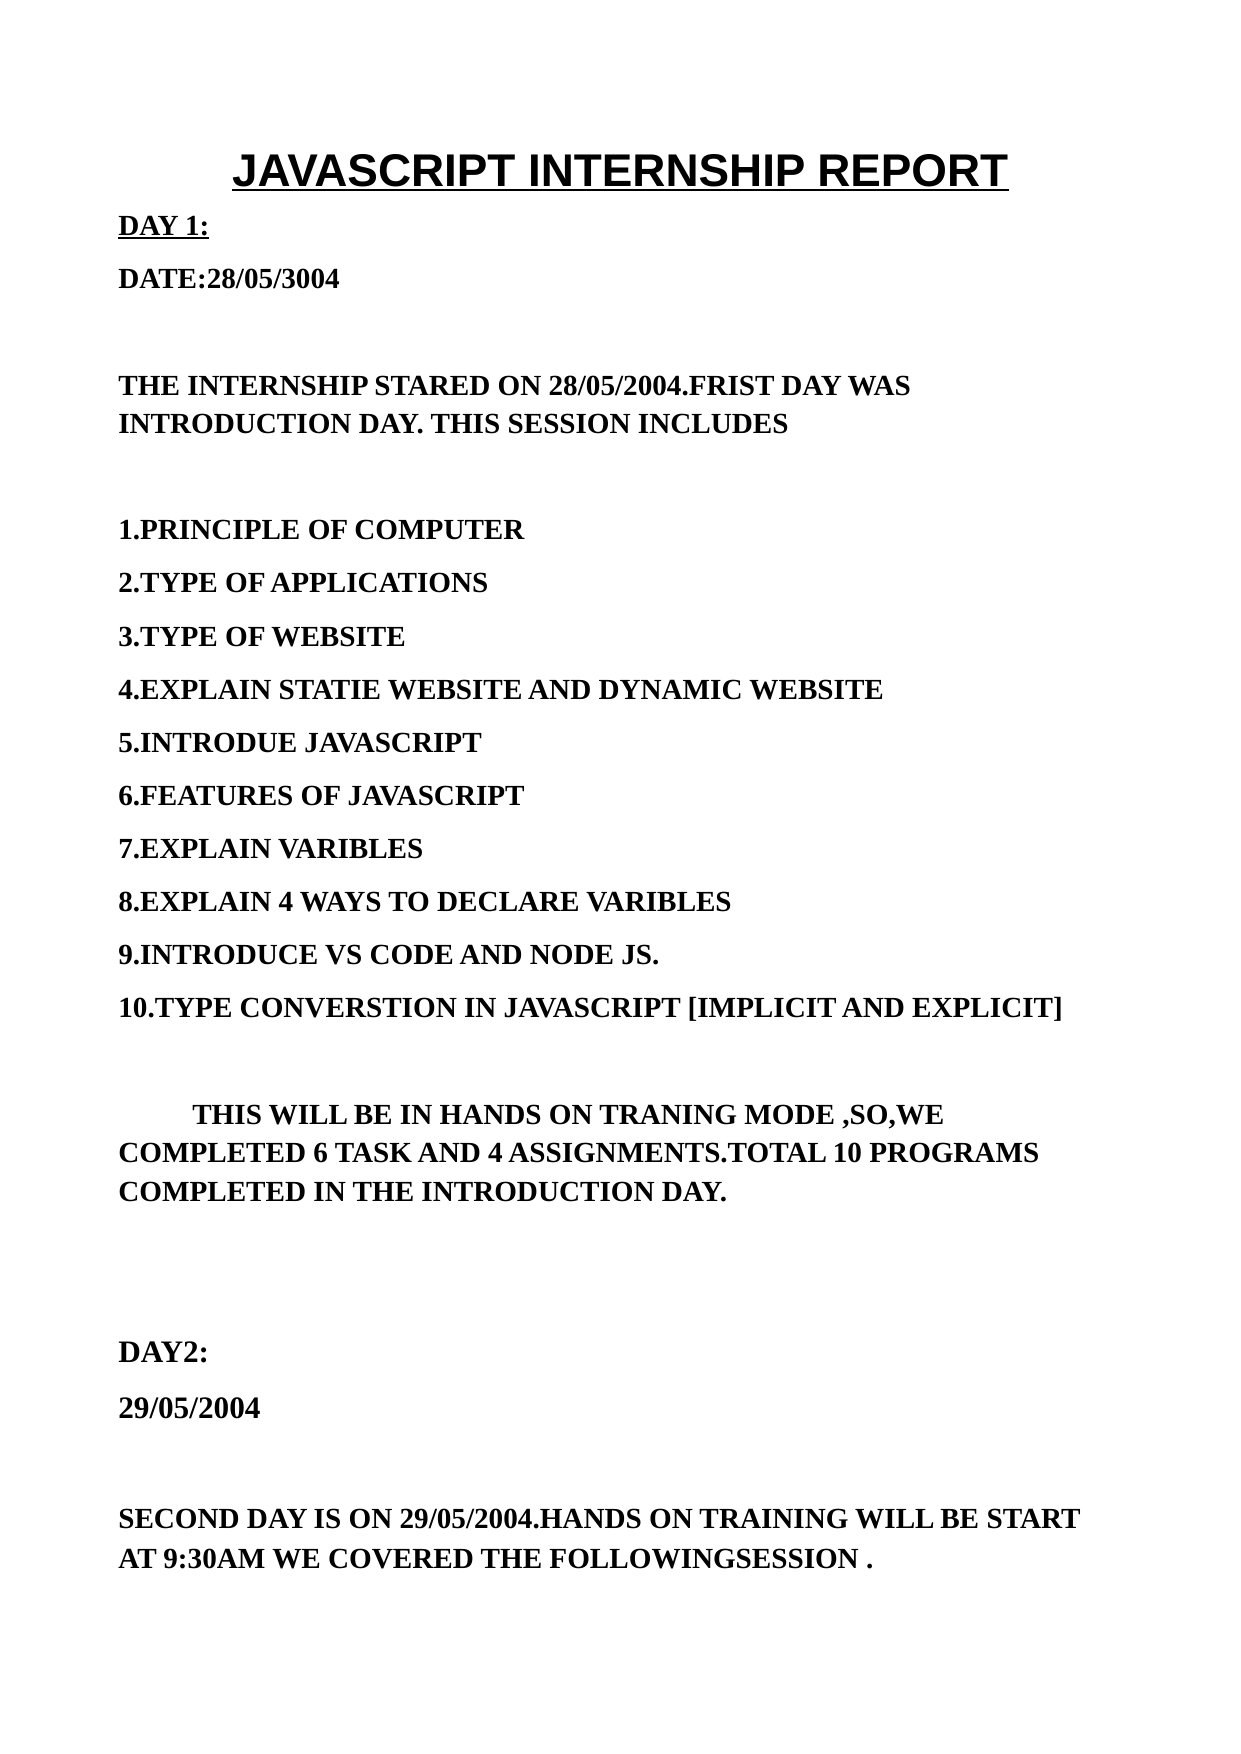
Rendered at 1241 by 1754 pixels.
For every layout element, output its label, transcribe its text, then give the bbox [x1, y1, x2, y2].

text 3.TYPE OF WEBSITE [118, 619, 1122, 652]
title JAVASCRIPT INTERNSHIP REPORT [118, 143, 1122, 196]
text DATE:28/05/3004 [118, 261, 1122, 295]
text 6.FEATURES OF JAVASCRIPT [118, 778, 1122, 812]
text 2.TYPE OF APPLICATIONS [118, 566, 1122, 599]
text 4.EXPLAIN STATIE WEBSITE AND DYNAMIC WEBSITE [118, 672, 1122, 705]
text 7.EXPLAIN VARIBLES [118, 831, 1122, 865]
text 1.PRINCIPLE OF COMPUTER [118, 512, 1122, 546]
text DAY2: [118, 1333, 1122, 1369]
text SECOND DAY IS ON 29/05/2004.HANDS ON TRAINING WILL BE START AT 9:30AM WE COVERED THE FOLLOWINGSESSION . [118, 1501, 1122, 1576]
text 10.TYPE CONVERSTION IN JAVASCRIPT [IMPLICIT AND EXPLICIT] [118, 991, 1122, 1024]
text 29/05/2004 [118, 1389, 1122, 1425]
text 5.INTRODUE JAVASCRIPT [118, 725, 1122, 758]
text 8.EXPLAIN 4 WAYS TO DECLARE VARIBLES [118, 884, 1122, 918]
text 9.INTRODUCE VS CODE AND NODE JS. [118, 937, 1122, 971]
text THE INTERNSHIP STARED ON 28/05/2004.FRIST DAY WAS INTRODUCTION DAY. THIS SESSION INCLUDES [118, 368, 1122, 440]
text THIS WILL BE IN HANDS ON TRANING MODE ,SO,WE COMPLETED 6 TASK AND 4 ASSIGNMENTS.TOTAL 10 PROGRAMS COMPLETED IN THE INTRODUCTION DAY. [118, 1097, 1122, 1207]
text DAY 1: [118, 208, 1122, 242]
